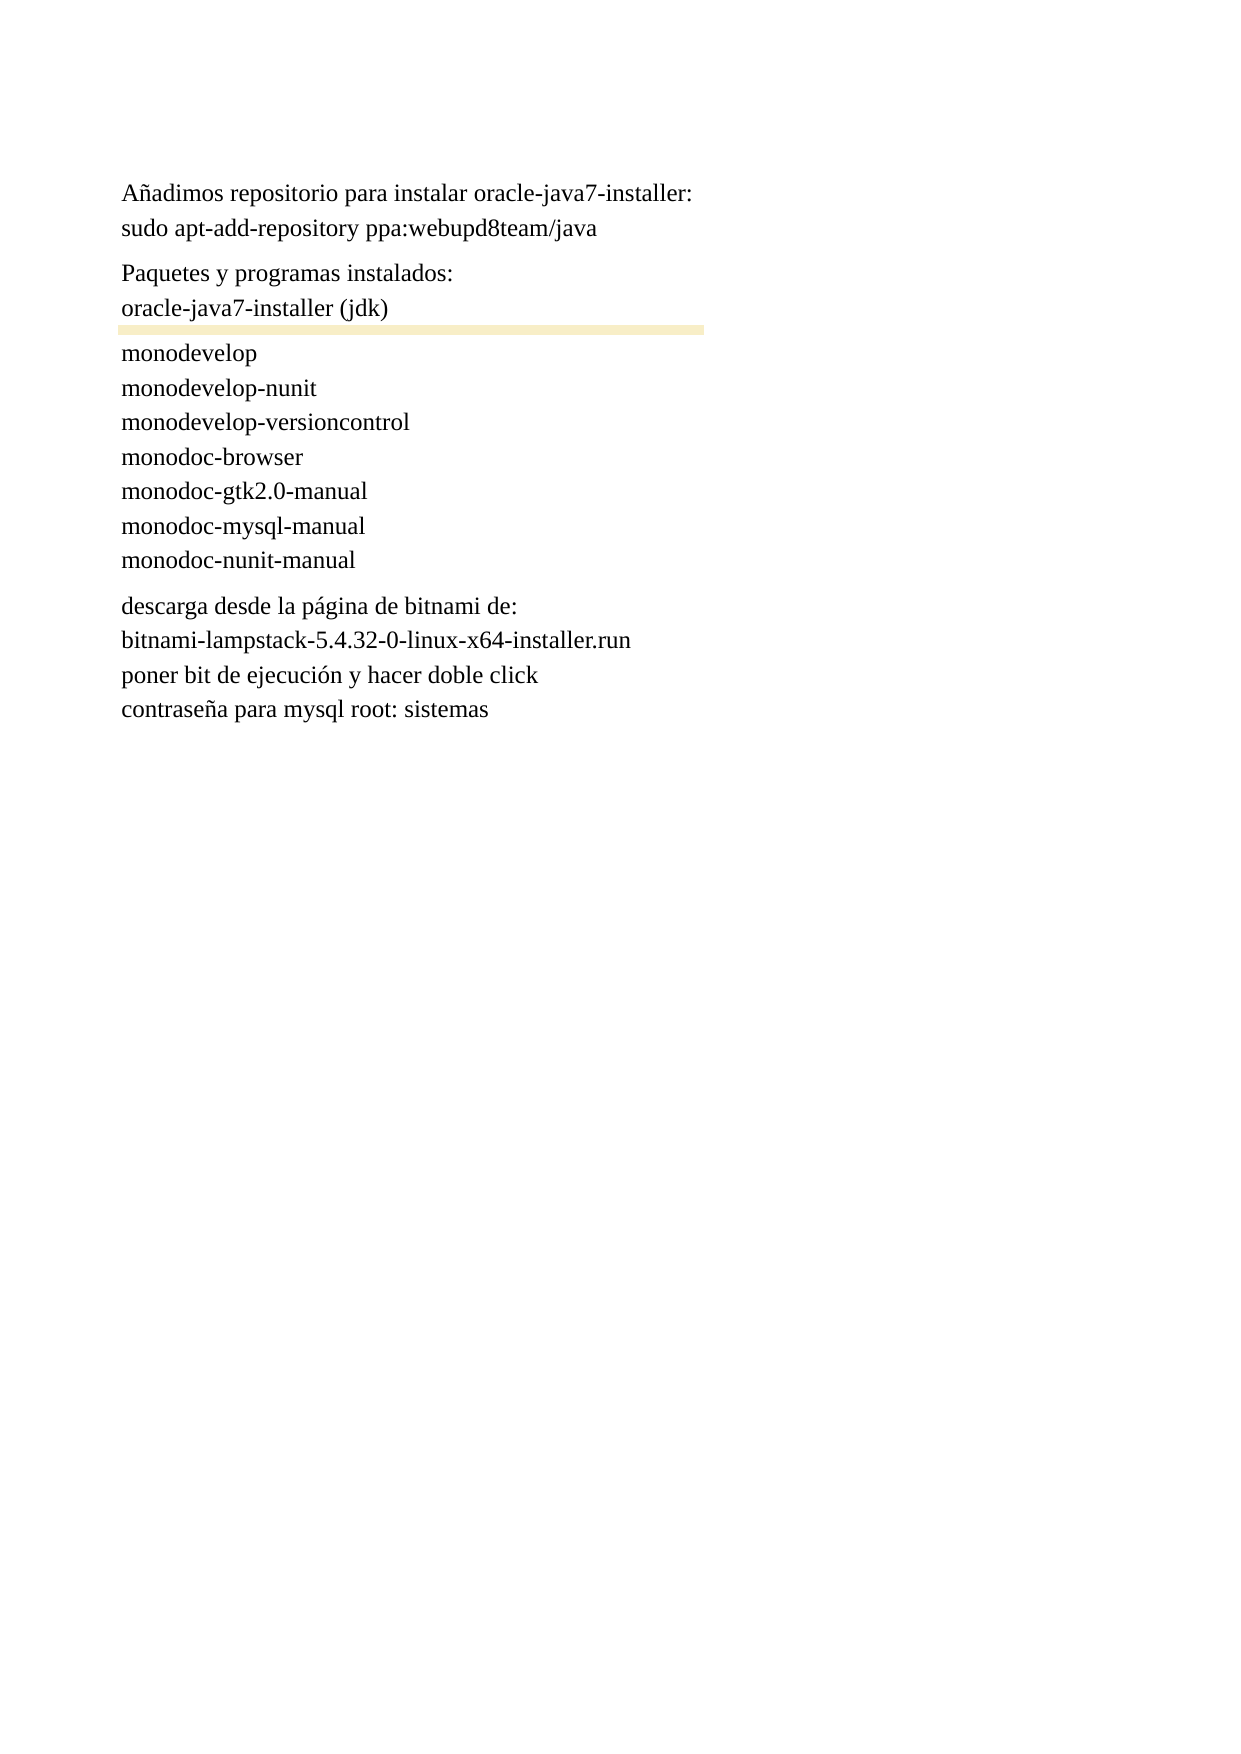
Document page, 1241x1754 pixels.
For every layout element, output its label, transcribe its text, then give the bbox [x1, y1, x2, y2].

table_cell monodoc-browser [118, 439, 704, 473]
table_header Añadimos repositorio para instalar oracle-java7-installer: [118, 176, 704, 210]
table_cell monodevelop-versioncontrol [118, 404, 704, 439]
table_cell oracle-java7-installer (jdk) [118, 290, 704, 324]
table_cell sudo apt-add-repository ppa:webupd8team/java [118, 210, 704, 245]
table_cell monodoc-nunit-manual [118, 543, 704, 577]
table_cell descarga desde la página de bitnami de: [118, 588, 704, 622]
table_cell monodevelop [118, 335, 704, 370]
table_cell monodevelop-nunit [118, 370, 704, 404]
table_cell [118, 577, 704, 588]
table_cell monodoc-mysql-manual [118, 508, 704, 543]
table_cell contraseña para mysql root: sistemas [118, 692, 704, 726]
table_cell Paquetes y programas instalados: [118, 255, 704, 290]
table_cell poner bit de ejecución y hacer doble click [118, 657, 704, 692]
table_cell [118, 325, 704, 335]
table_cell bitnami-lampstack-5.4.32-0-linux-x64-installer.run [118, 623, 704, 657]
table_cell [118, 245, 704, 255]
table_cell monodoc-gtk2.0-manual [118, 474, 704, 508]
